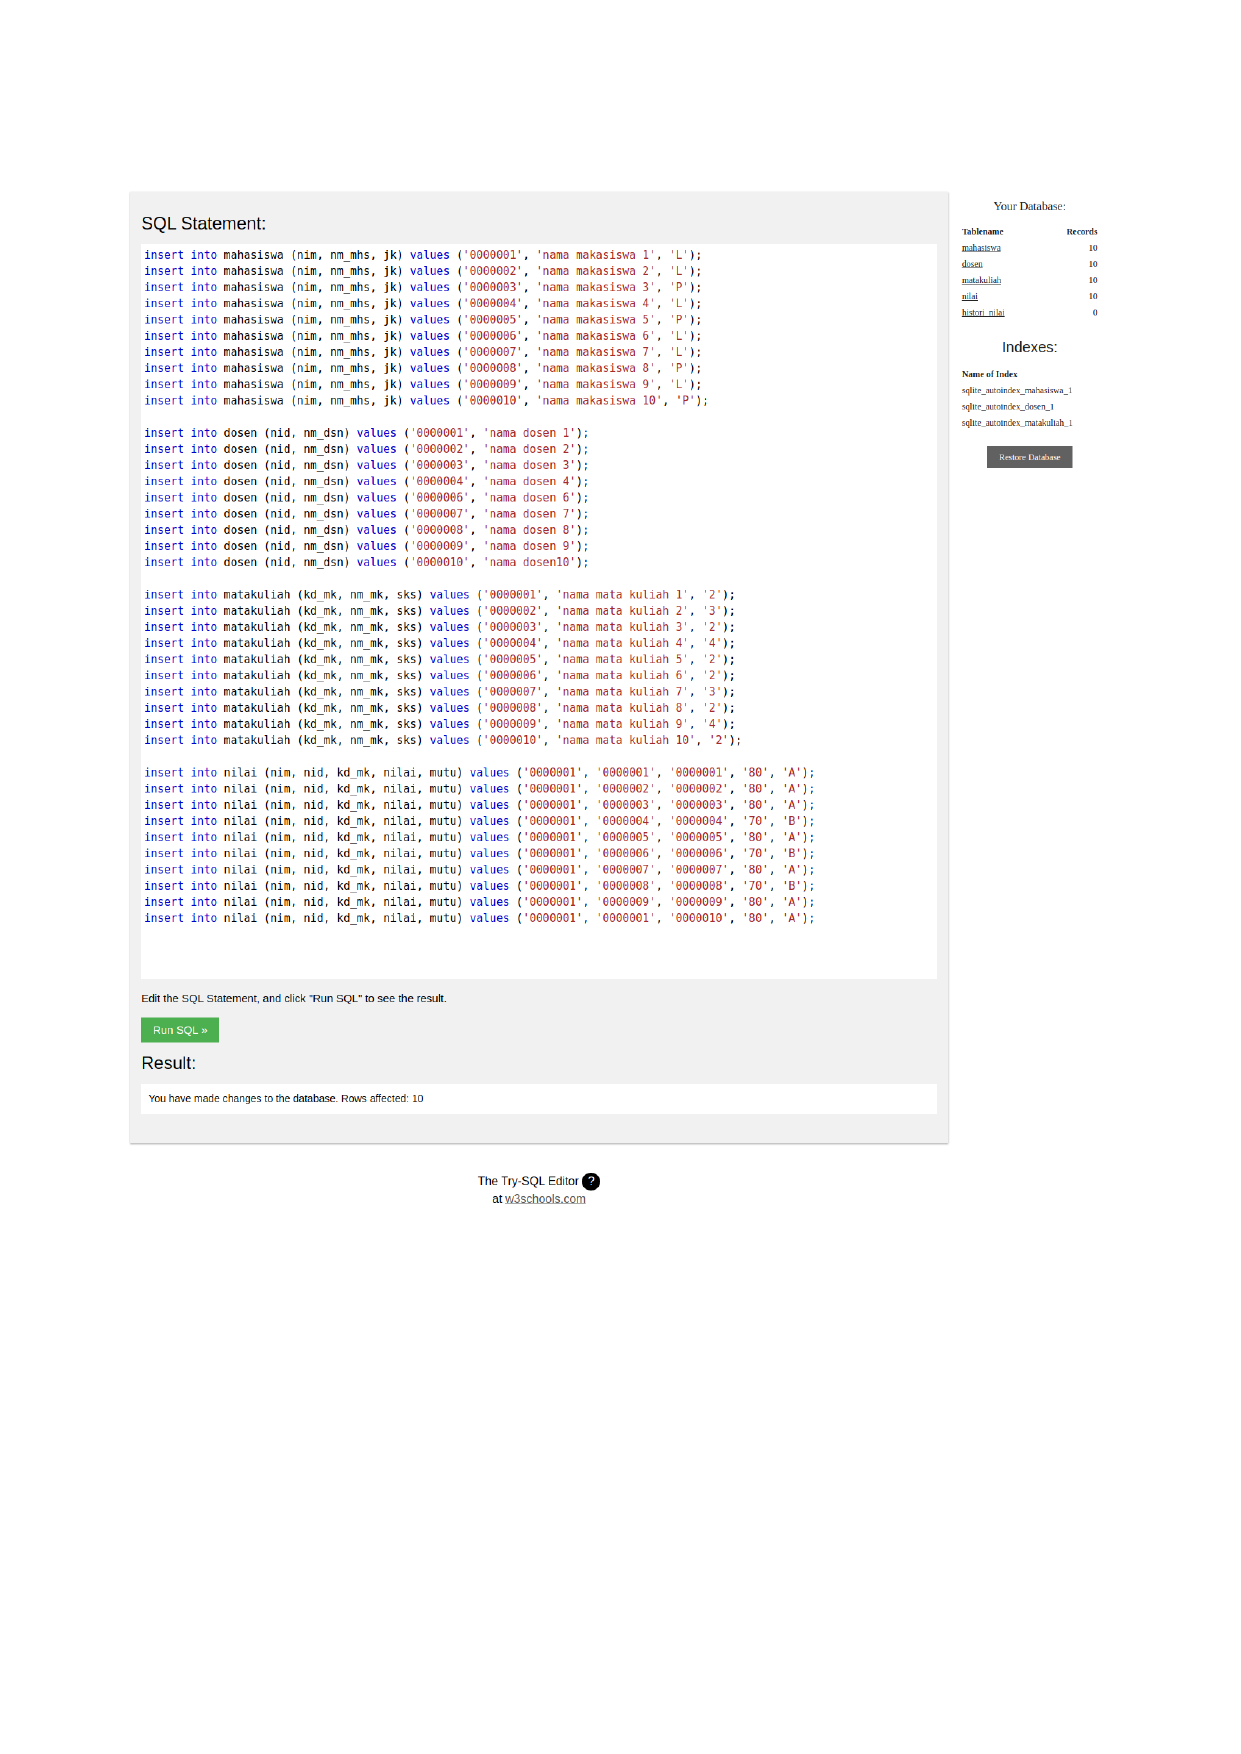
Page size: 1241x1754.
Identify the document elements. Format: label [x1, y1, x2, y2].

picture [118, 118, 1123, 1215]
